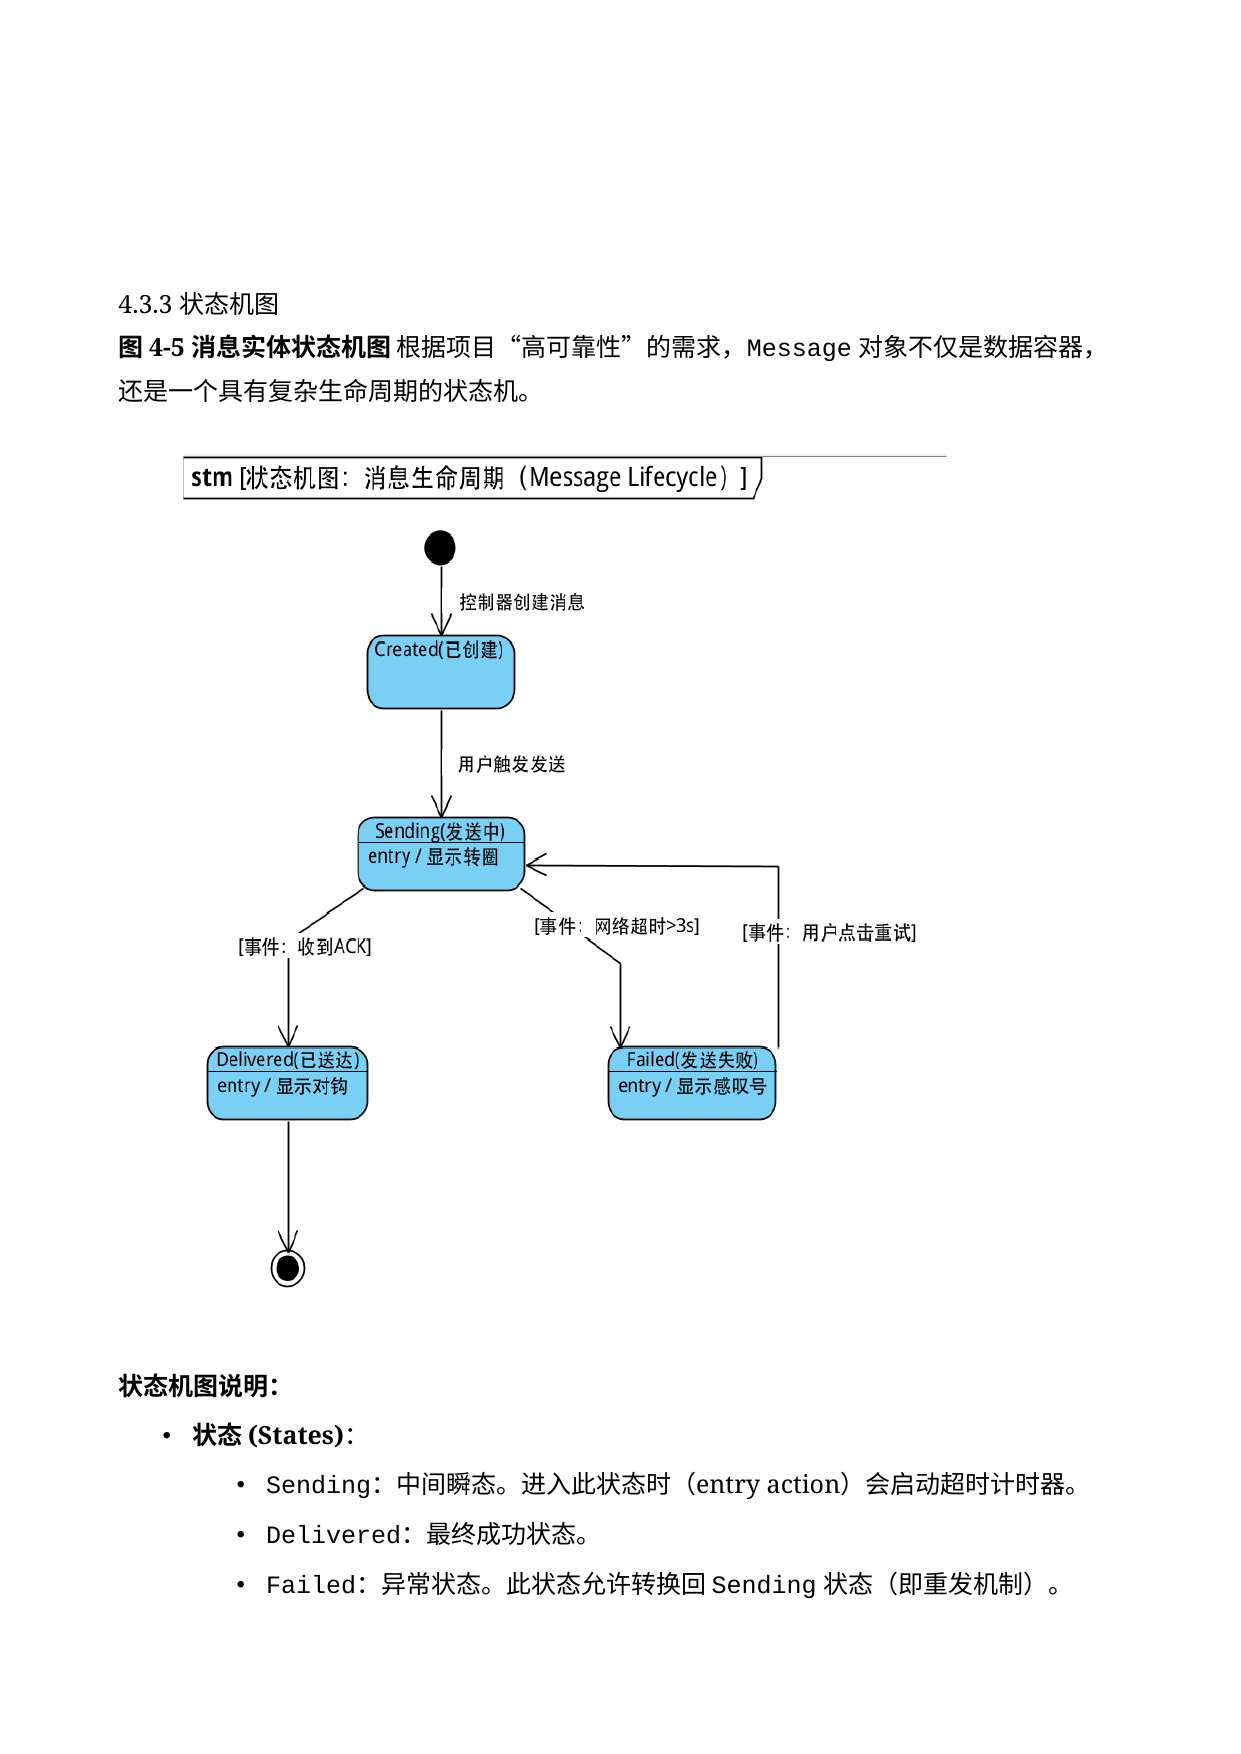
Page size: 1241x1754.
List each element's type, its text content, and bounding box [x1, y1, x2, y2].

text 状态机图说明： [118, 461, 1122, 1402]
list 状态 (States)： [162, 1416, 1122, 1452]
list Sending：中间瞬态。进入此状态时（entry action）会启动超时计时器。 [236, 1465, 1122, 1501]
list Failed：异常状态。此状态允许转换回 Sending 状态（即重发机制）。 [236, 1564, 1122, 1601]
picture [183, 454, 947, 1319]
list Delivered：最终成功状态。 [236, 1514, 1122, 1551]
text 4.3.3 状态机图 图 4-5 消息实体状态机图 根据项目“高可靠性”的需求，Message 对象不仅是数据容器，还是一个具有复杂生命周期的状态机。 [118, 284, 1122, 448]
